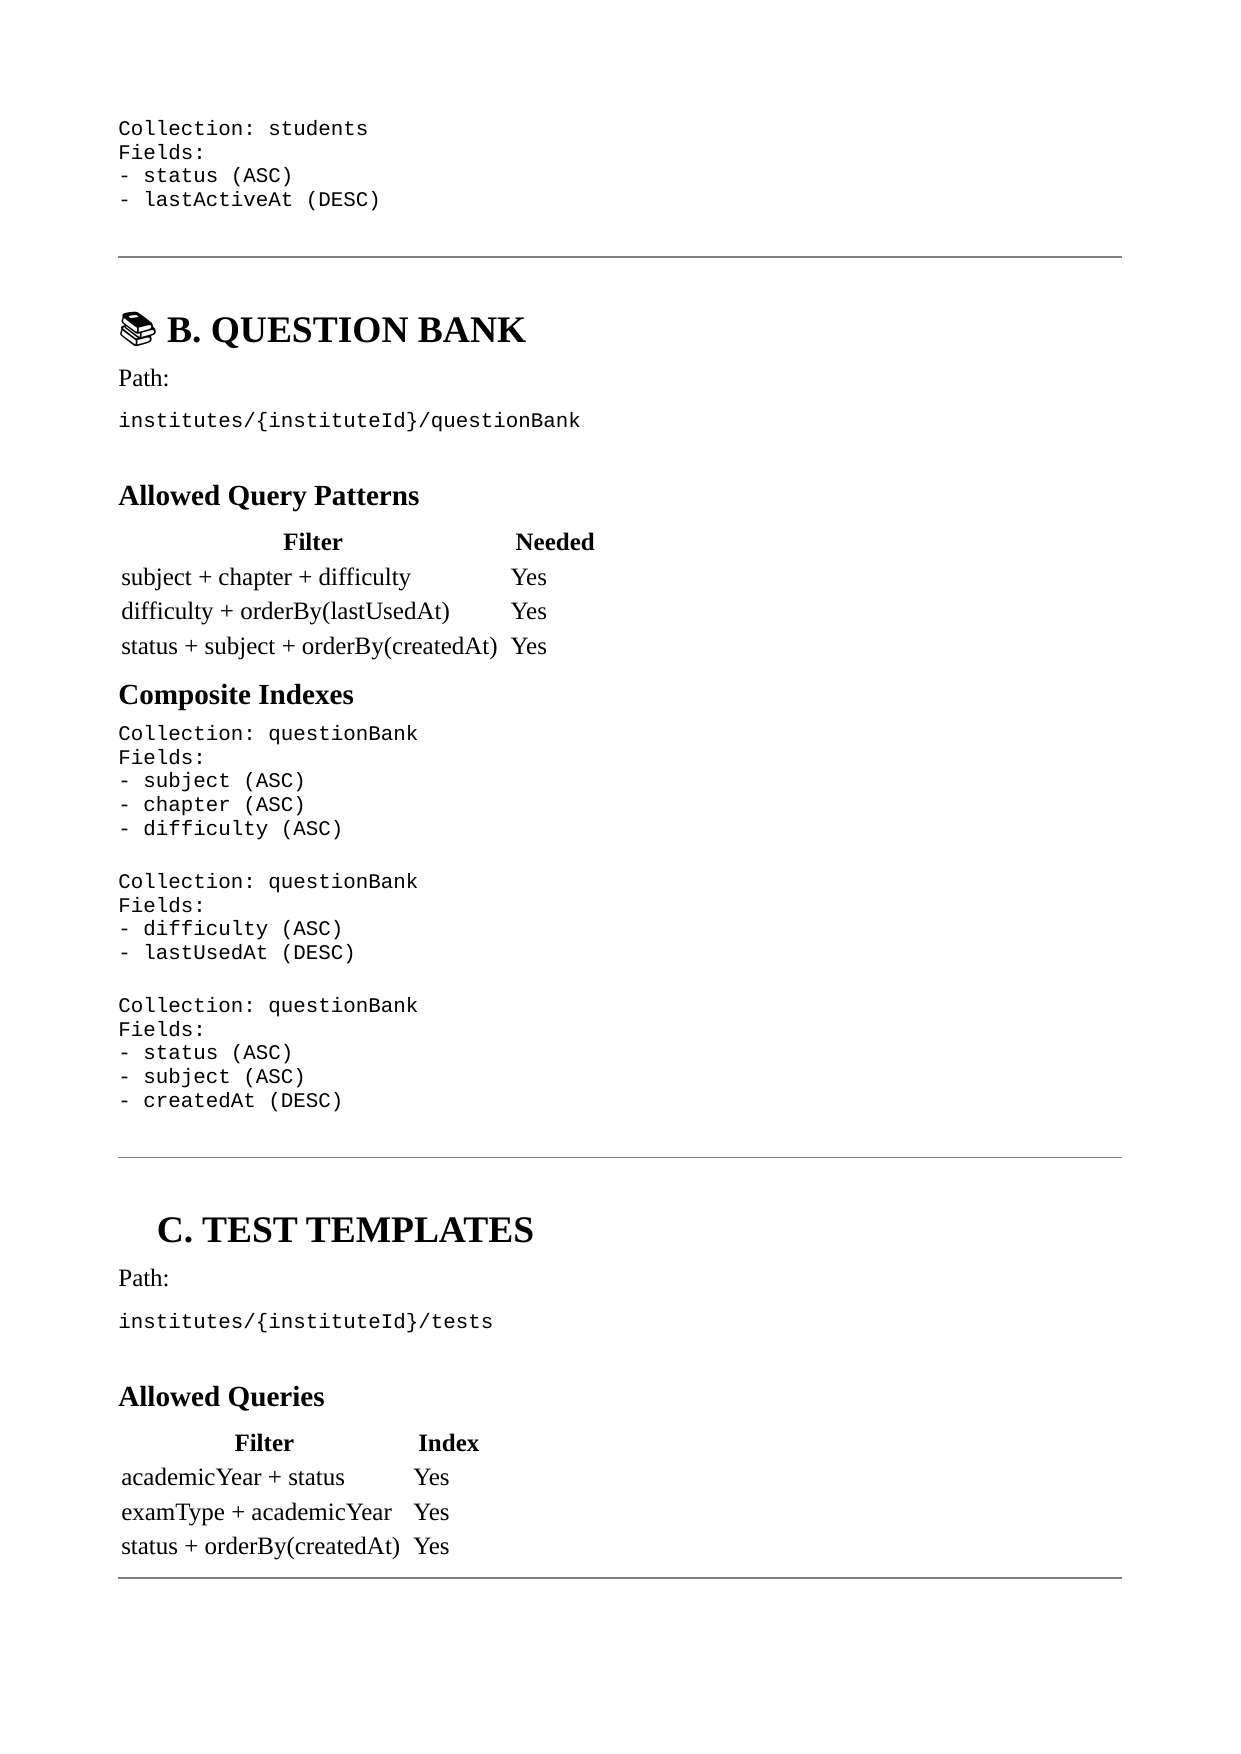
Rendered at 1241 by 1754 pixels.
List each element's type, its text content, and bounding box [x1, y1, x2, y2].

text Path: [118, 1263, 1122, 1292]
text Path: [118, 363, 1122, 392]
text Fields: [118, 894, 1122, 918]
text Fields: [118, 142, 1122, 165]
text institutes/{instituteId}/questionBank [118, 411, 1122, 434]
text - status (ASC) [118, 165, 1122, 189]
table_cell status + subject + orderBy(createdAt) [118, 628, 507, 663]
subtitle Composite Indexes [118, 677, 1122, 711]
subtitle Allowed Queries [118, 1379, 1122, 1412]
text - difficulty (ASC) [118, 918, 1122, 942]
text institutes/{instituteId}/tests [118, 1311, 1122, 1335]
text Collection: questionBank [118, 995, 1122, 1019]
text - status (ASC) [118, 1042, 1122, 1066]
table_cell Yes [410, 1459, 487, 1494]
table_cell difficulty + orderBy(lastUsedAt) [118, 594, 507, 628]
table_header Index [410, 1425, 487, 1459]
table_cell Yes [410, 1529, 487, 1563]
text - lastActiveAt (DESC) [118, 189, 1122, 213]
table_cell subject + chapter + difficulty [118, 559, 507, 593]
subtitle 🧪 C. TEST TEMPLATES [118, 1208, 1122, 1251]
table_header Filter [118, 1425, 410, 1459]
text - difficulty (ASC) [118, 818, 1122, 841]
text Fields: [118, 747, 1122, 771]
table_header Filter [118, 524, 507, 559]
text Collection: questionBank [118, 723, 1122, 747]
subtitle Allowed Query Patterns [118, 478, 1122, 512]
text Collection: questionBank [118, 871, 1122, 894]
table_cell status + orderBy(createdAt) [118, 1529, 410, 1563]
text - subject (ASC) [118, 1066, 1122, 1089]
text - createdAt (DESC) [118, 1089, 1122, 1113]
text - lastUsedAt (DESC) [118, 942, 1122, 966]
text Collection: students [118, 118, 1122, 142]
table_cell Yes [508, 628, 602, 663]
table_cell academicYear + status [118, 1459, 410, 1494]
subtitle 📚 B. QUESTION BANK [118, 307, 1122, 350]
text Fields: [118, 1019, 1122, 1042]
text - chapter (ASC) [118, 794, 1122, 818]
table_cell examType + academicYear [118, 1494, 410, 1528]
table_cell Yes [508, 559, 602, 593]
table_header Needed [508, 524, 602, 559]
table_cell Yes [410, 1494, 487, 1528]
text - subject (ASC) [118, 771, 1122, 794]
table_cell Yes [508, 594, 602, 628]
